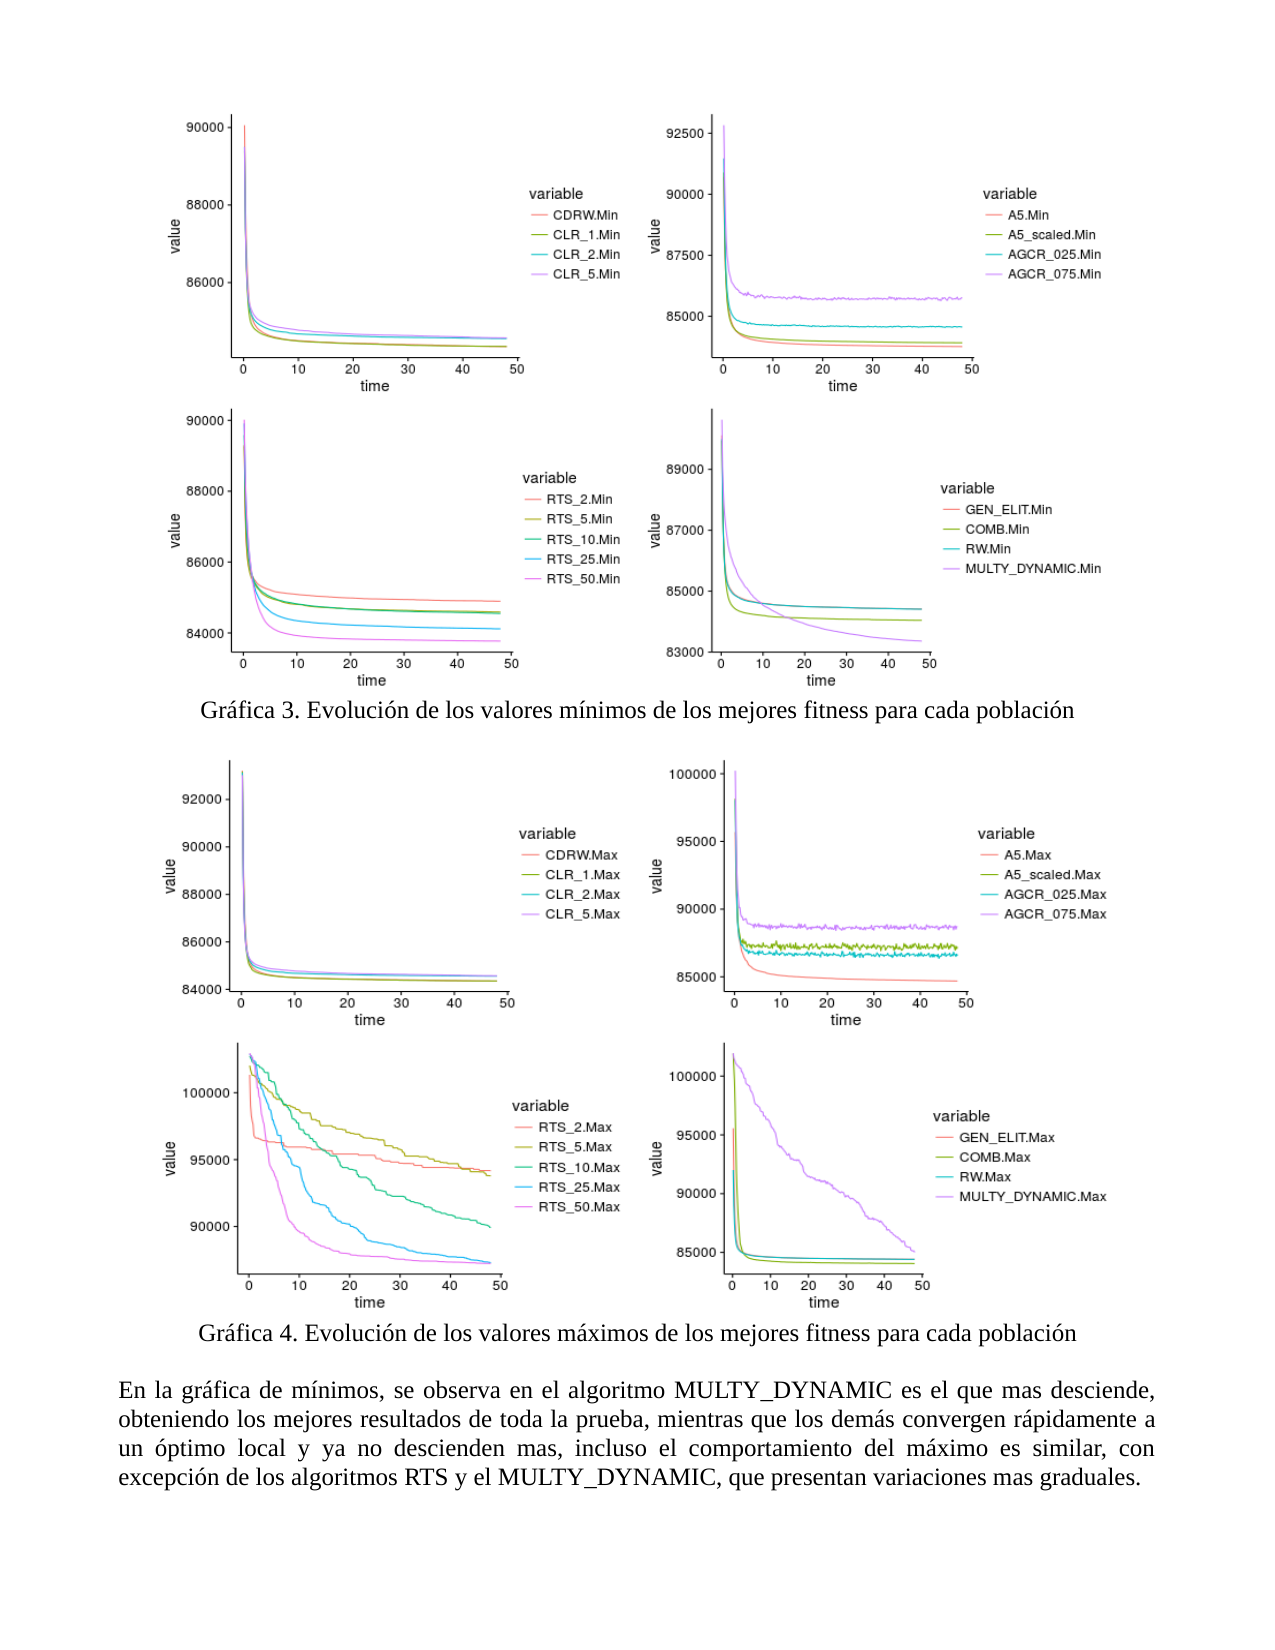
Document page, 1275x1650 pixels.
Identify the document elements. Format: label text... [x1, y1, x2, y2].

picture [157, 107, 1118, 696]
text Gráfica 4. Evolución de los valores máximos de los mejores fitness para cada población [118, 753, 1157, 1347]
text Gráfica 3. Evolución de los valores mínimos de los mejores fitness para cada población [118, 118, 1157, 724]
text En la gráfica de mínimos, se observa en el algoritmo MULTY_DYNAMIC es el que mas desciende, obteniendo los mejores resultados de toda la prueba, mientras que los demás convergen rápidamente a un óptimo local y ya no descienden mas, incluso el comportamiento del máximo es similar, con excepción de los algoritmos RTS y el MULTY_DYNAMIC, que presentan variaciones mas graduales. [118, 1375, 1157, 1490]
picture [152, 753, 1123, 1318]
